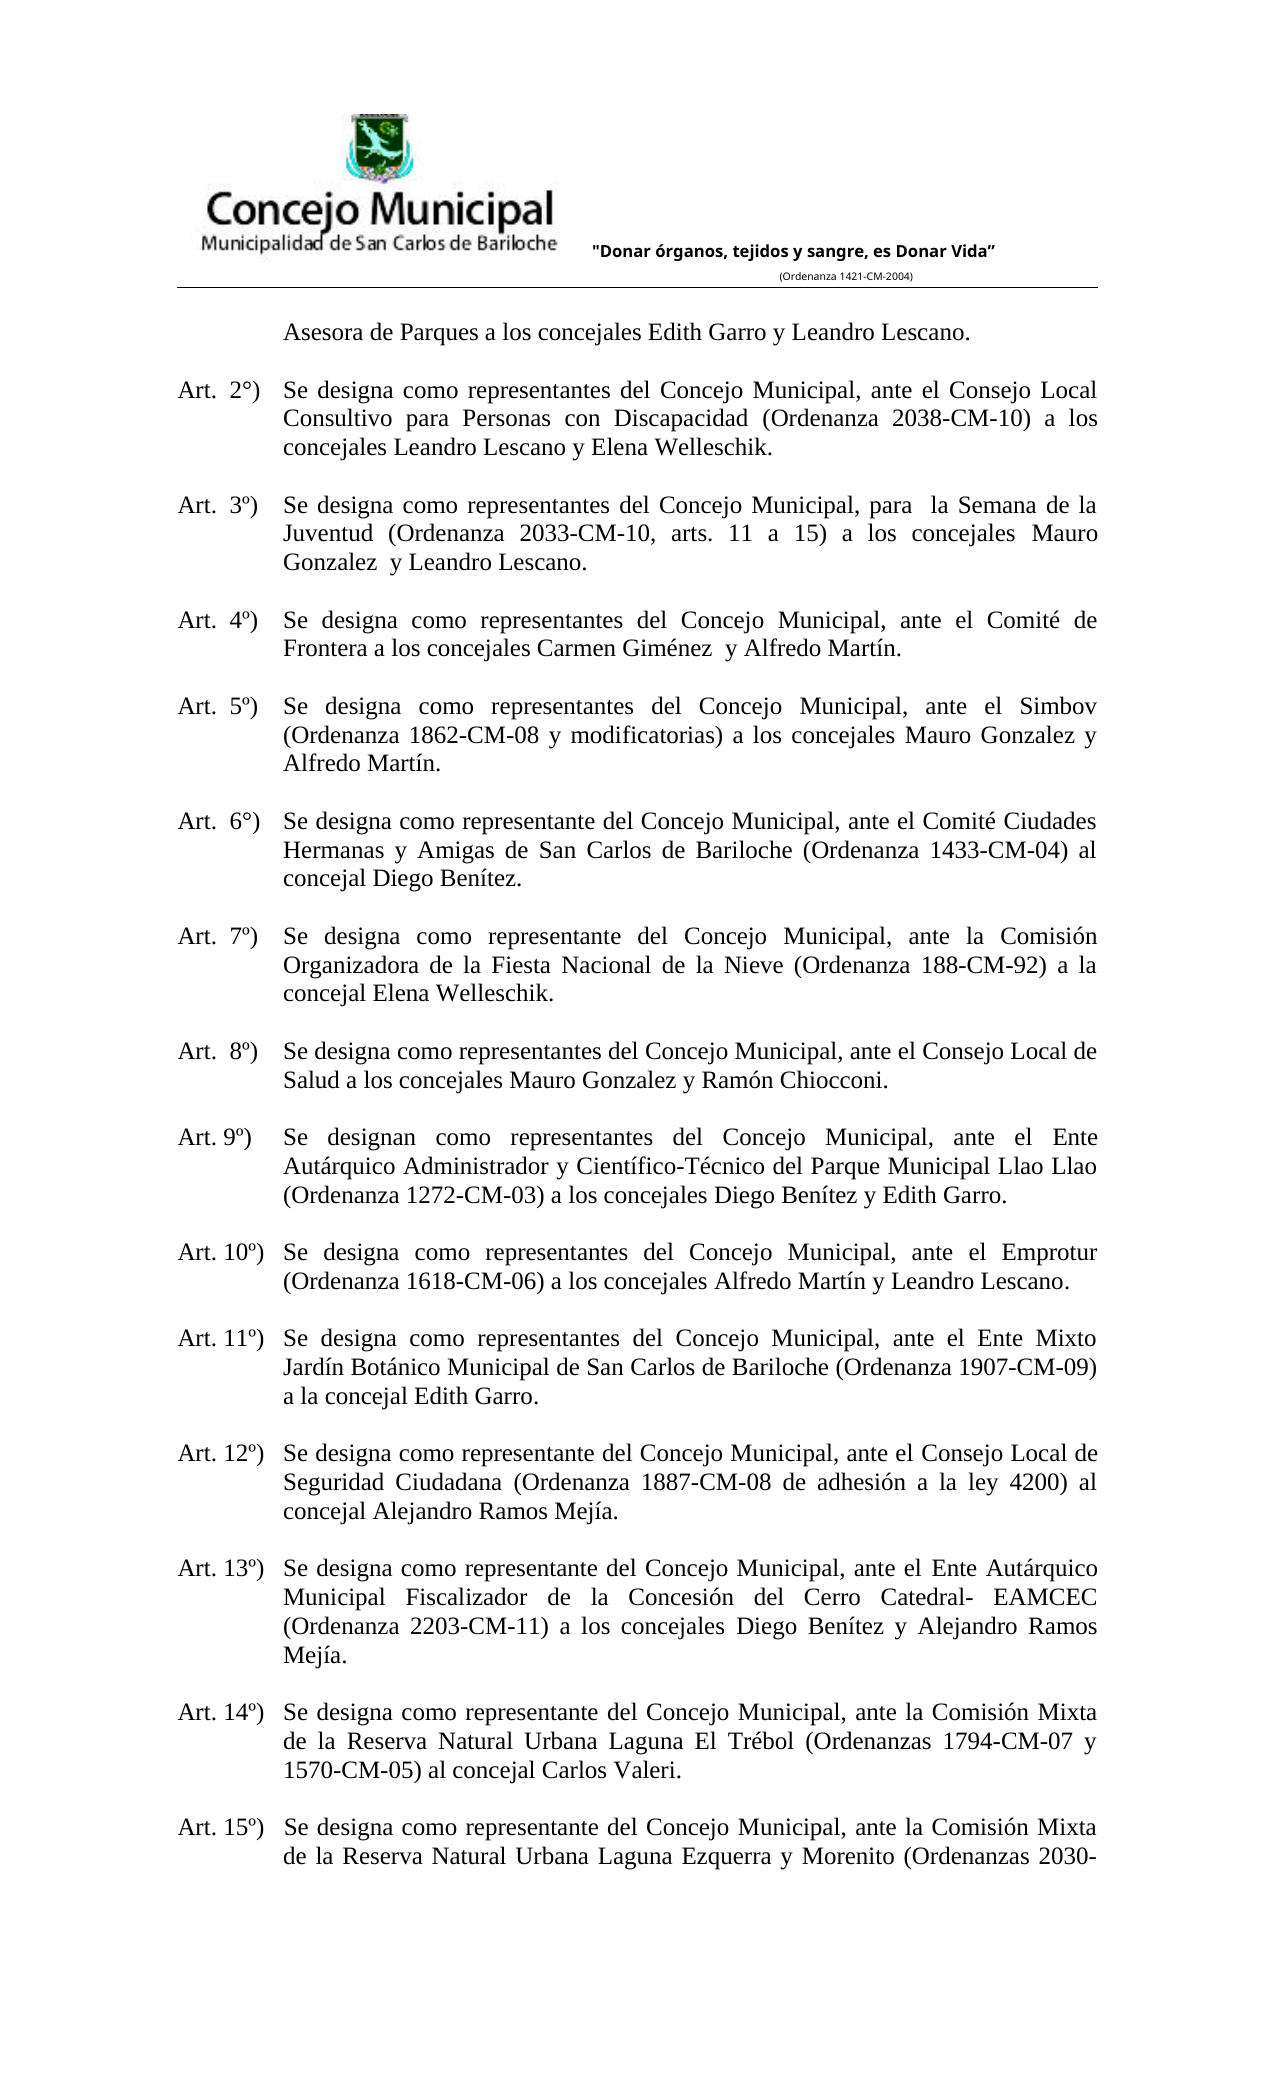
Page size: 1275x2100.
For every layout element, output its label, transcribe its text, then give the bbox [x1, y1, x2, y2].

table_cell Art. 15º) [170, 1812, 276, 1870]
picture [177, 114, 589, 264]
table_cell Se designa como representante del Concejo Municipal, ante la Comisión Mixta de la Reserva Natural Urbana Laguna El Trébol (Ordenanzas 1794-CM-07 y 1570-CM-05) al concejal Carlos Valeri. [276, 1697, 1105, 1812]
table_cell Se designa como representante del Concejo Municipal, ante la Comisión Organizadora de la Fiesta Nacional de la Nieve (Ordenanza 188-CM-92) a la concejal Elena Welleschik. [276, 921, 1105, 1036]
table_cell Art. 7º) [170, 921, 276, 1036]
table_cell Se designa como representantes del Concejo Municipal, ante el Simbov (Ordenanza 1862-CM-08 y modificatorias) a los concejales Mauro Gonzalez y Alfredo Martín. [276, 691, 1105, 806]
table_cell Se designa como representante del Concejo Municipal, ante la Comisión Mixta de la Reserva Natural Urbana Laguna Ezquerra y Morenito (Ordenanzas 2030- [276, 1812, 1105, 1870]
table_cell Art. 9º) [170, 1122, 276, 1237]
table_cell Se designa como representantes del Concejo Municipal, ante el Consejo Local de Salud a los concejales Mauro Gonzalez y Ramón Chiocconi. [276, 1036, 1105, 1122]
table_cell Art. 8º) [170, 1036, 276, 1122]
table_cell Art. 12º) [170, 1439, 276, 1553]
table_cell Art. 14º) [170, 1697, 276, 1812]
table_cell Se designa como representante del Concejo Municipal, ante el Ente Autárquico Municipal Fiscalizador de la Concesión del Cerro Catedral- EAMCEC (Ordenanza 2203-CM-11) a los concejales Diego Benítez y Alejandro Ramos Mejía. [276, 1554, 1105, 1697]
table_cell Art. 3º) [170, 490, 276, 605]
table_cell Art. 10º) [170, 1237, 276, 1323]
table_cell Art. 11º) [170, 1324, 276, 1438]
table_cell Art. 13º) [170, 1554, 276, 1697]
table_cell Art. 5º) [170, 691, 276, 806]
table_cell Se designa como representantes del Concejo Municipal, para la Semana de la Juventud (Ordenanza 2033-CM-10, arts. 11 a 15) a los concejales Mauro Gonzalez y Leandro Lescano. [276, 490, 1105, 605]
table_cell Art. 2°) [170, 375, 276, 490]
table_cell Se designan como representantes del Concejo Municipal, ante el Ente Autárquico Administrador y Científico-Técnico del Parque Municipal Llao Llao (Ordenanza 1272-CM-03) a los concejales Diego Benítez y Edith Garro. [276, 1122, 1105, 1237]
table_cell Se designa como representantes del Concejo Municipal, ante el Comité de Frontera a los concejales Carmen Giménez y Alfredo Martín. [276, 605, 1105, 691]
table_cell Se designa como representantes del Concejo Municipal, ante el Consejo Local Consultivo para Personas con Discapacidad (Ordenanza 2038-CM-10) a los concejales Leandro Lescano y Elena Welleschik. [276, 375, 1105, 490]
table_cell Se designa como representantes del Concejo Municipal, ante el Emprotur (Ordenanza 1618-CM-06) a los concejales Alfredo Martín y Leandro Lescano. [276, 1237, 1105, 1323]
table_header [170, 317, 276, 375]
table_cell Art. 4º) [170, 605, 276, 691]
table_cell Art. 6°) [170, 806, 276, 921]
table_header Asesora de Parques a los concejales Edith Garro y Leandro Lescano. [276, 317, 1105, 375]
table_cell Se designa como representante del Concejo Municipal, ante el Comité Ciudades Hermanas y Amigas de San Carlos de Bariloche (Ordenanza 1433-CM-04) al concejal Diego Benítez. [276, 806, 1105, 921]
table_cell Se designa como representante del Concejo Municipal, ante el Consejo Local de Seguridad Ciudadana (Ordenanza 1887-CM-08 de adhesión a la ley 4200) al concejal Alejandro Ramos Mejía. [276, 1439, 1105, 1553]
table_cell Se designa como representantes del Concejo Municipal, ante el Ente Mixto Jardín Botánico Municipal de San Carlos de Bariloche (Ordenanza 1907-CM-09) a la concejal Edith Garro. [276, 1324, 1105, 1438]
